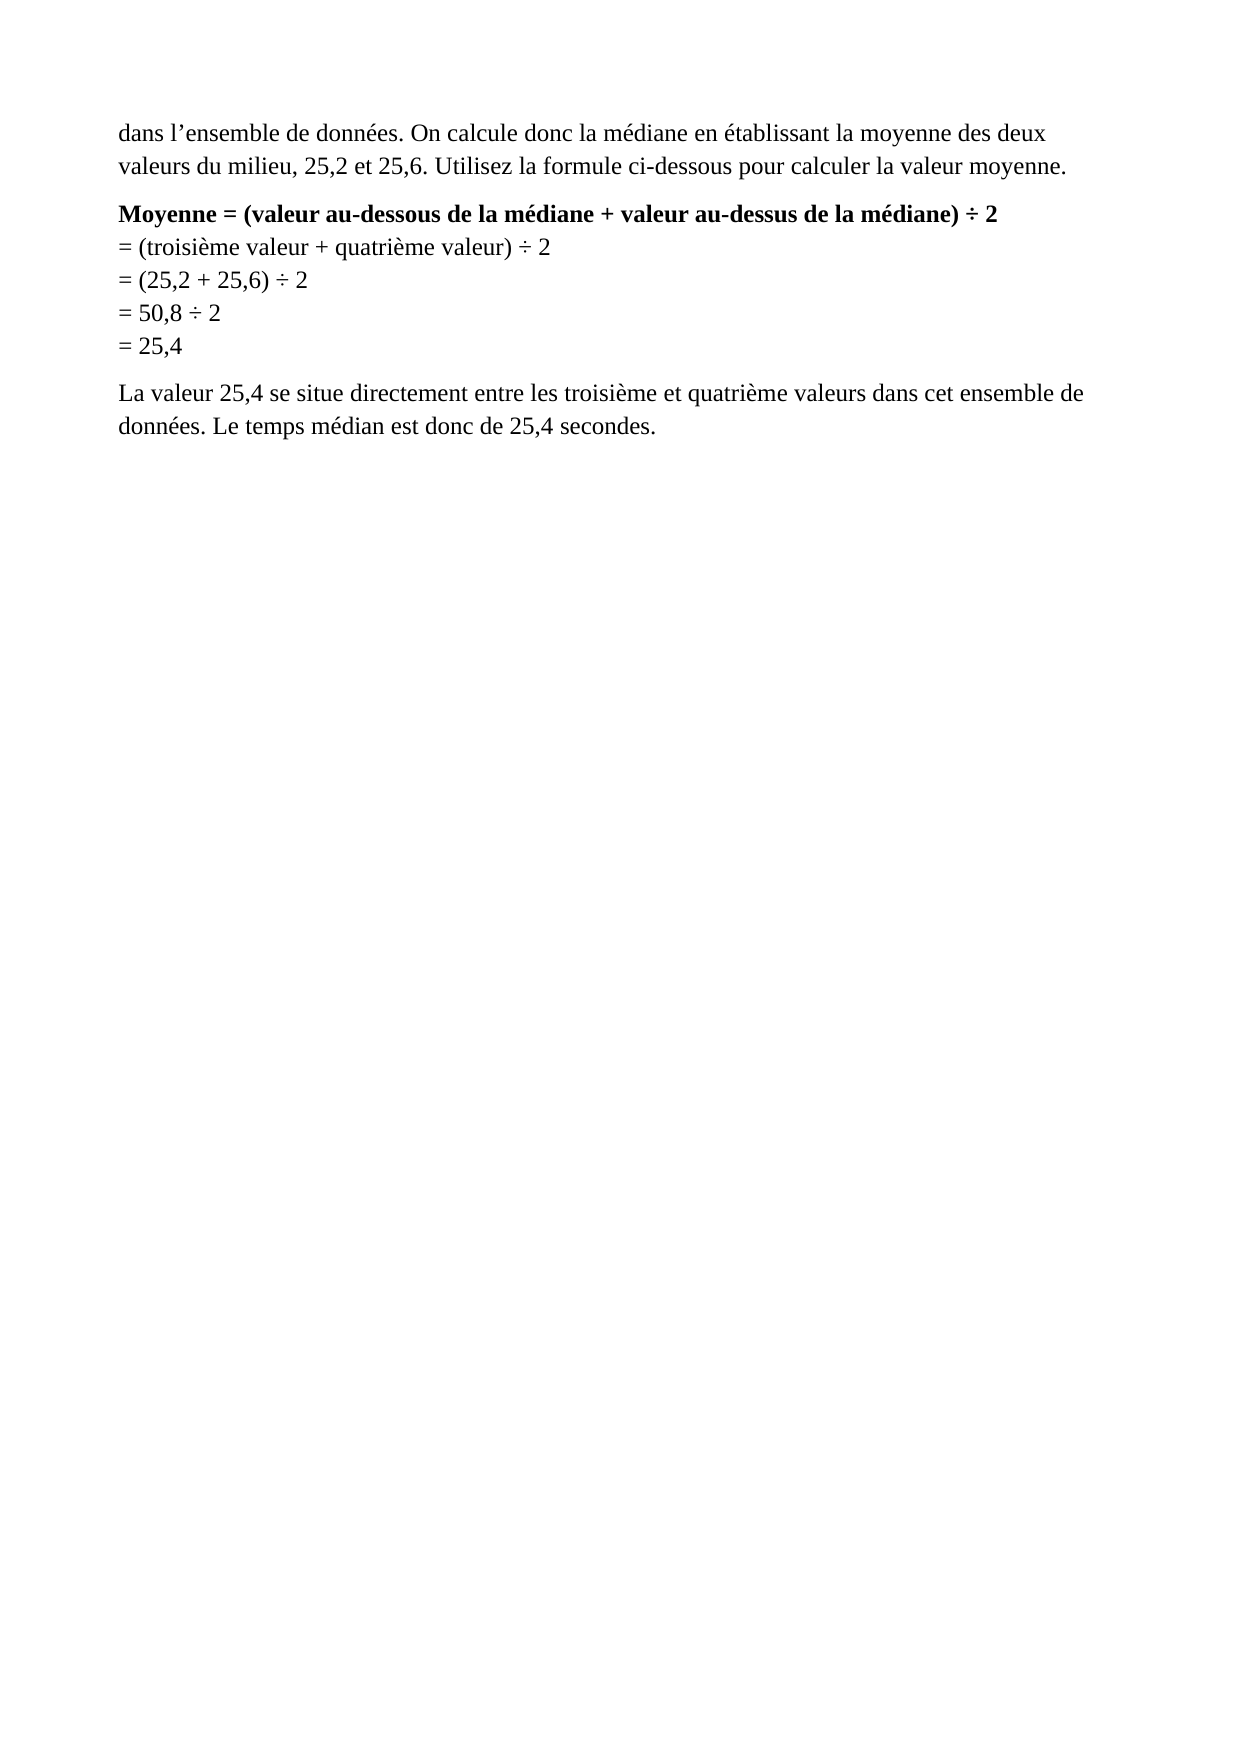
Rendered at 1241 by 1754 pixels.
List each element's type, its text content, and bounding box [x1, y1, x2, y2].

text Moyenne = (valeur au-dessous de la médiane + valeur au-dessus de la médiane) ÷ 2 = (troisième valeur + quatrième valeur) ÷ 2 = (25,2 + 25,6) ÷ 2 = 50,8 ÷ 2 = 25,4 [118, 199, 1122, 359]
text dans l’ensemble de données. On calcule donc la médiane en établissant la moyenne des deux valeurs du milieu, 25,2 et 25,6. Utilisez la formule ci-dessous pour calculer la valeur moyenne. [118, 118, 1122, 180]
text La valeur 25,4 se situe directement entre les troisième et quatrième valeurs dans cet ensemble de données. Le temps médian est donc de 25,4 secondes. [118, 378, 1122, 440]
